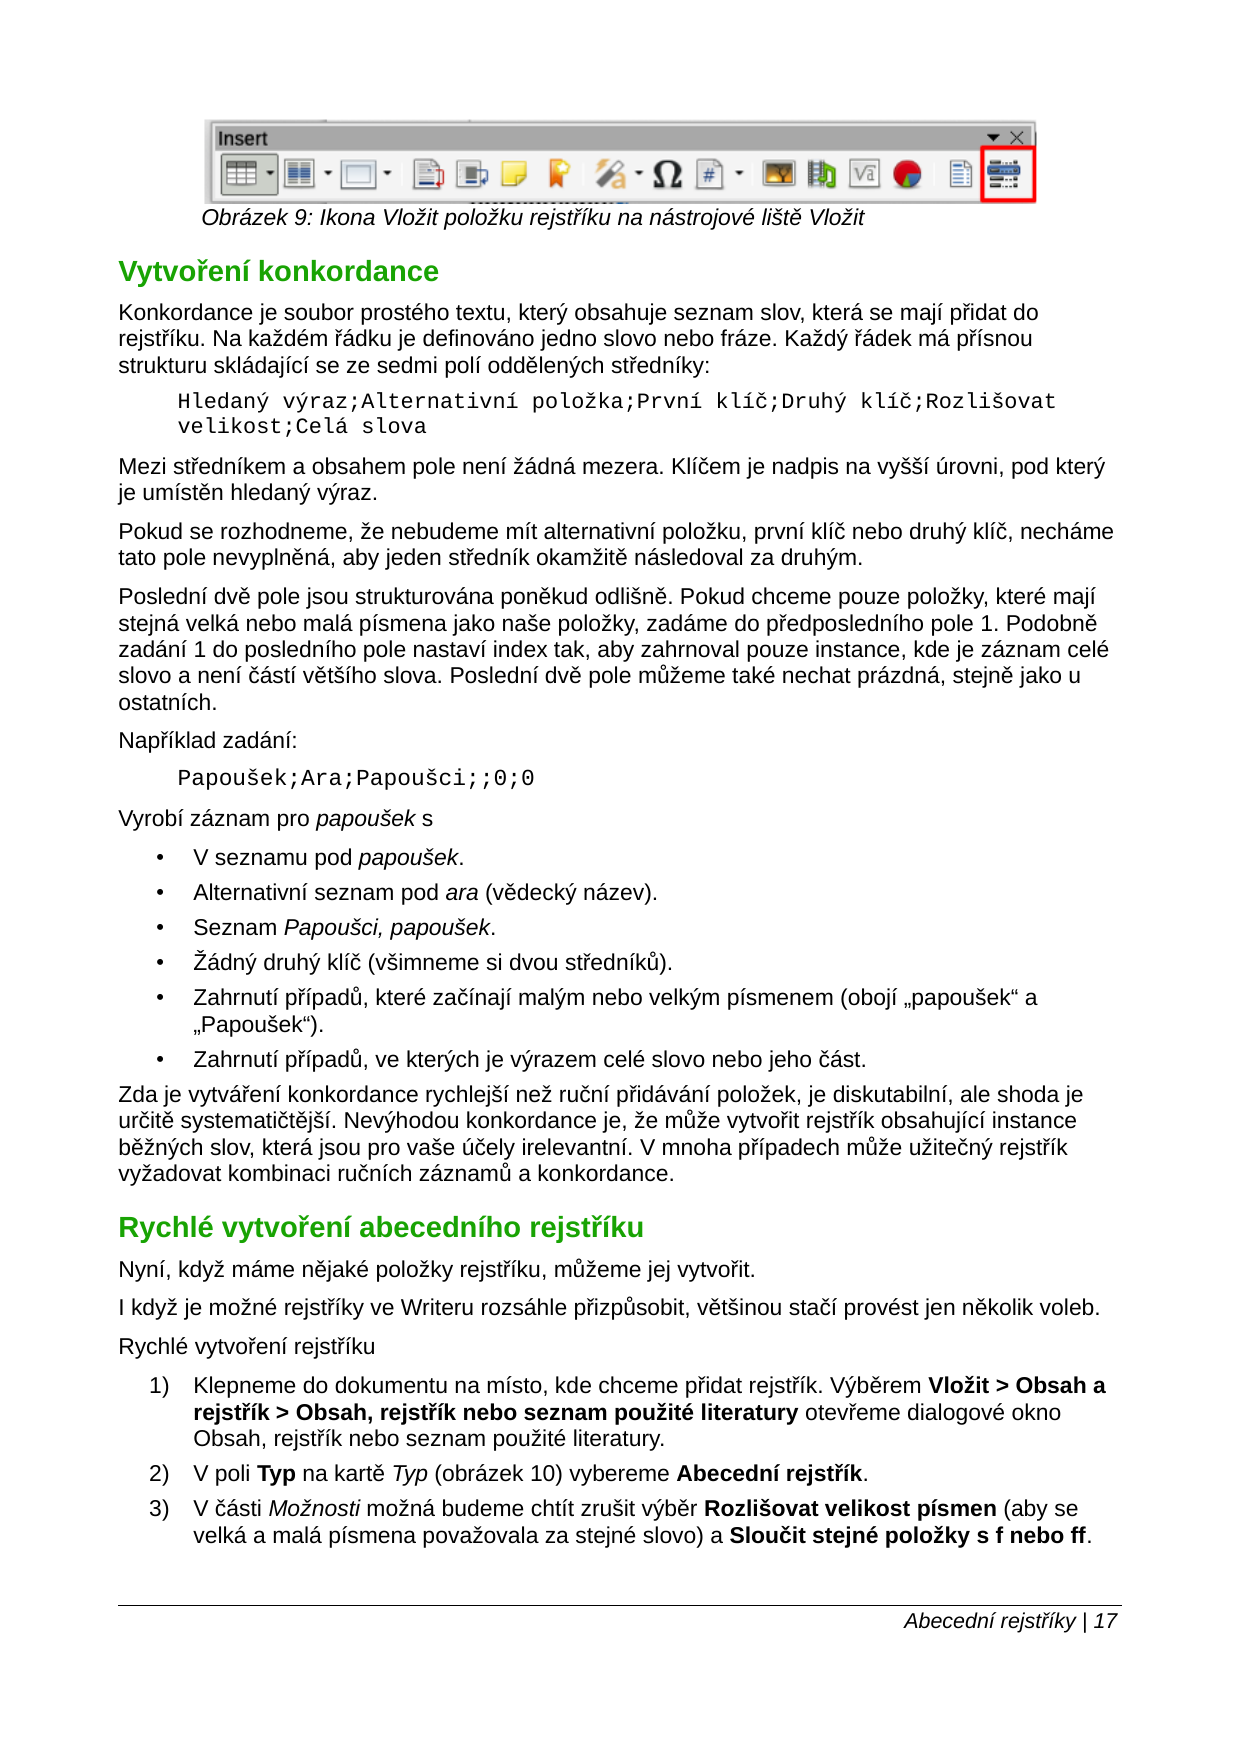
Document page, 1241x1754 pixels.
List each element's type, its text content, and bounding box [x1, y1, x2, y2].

subtitle Rychlé vytvoření abecedního rejstříku [118, 1210, 1122, 1244]
text Poslední dvě pole jsou strukturována poněkud odlišně. Pokud chceme pouze položky, které mají stejná velká nebo malá písmena jako naše položky, zadáme do předposledního pole 1. Podobně zadání 1 do posledního pole nastaví index tak, aby zahrnoval pouze instance, kde je záznam celé slovo a není částí většího slova. Poslední dvě pole můžeme také nechat prázdná, stejně jako u ostatních. [118, 583, 1122, 715]
list Žádný druhý klíč (všimneme si dvou středníků). [156, 949, 1122, 976]
list Rychlé vytvoření rejstříku [118, 1333, 1122, 1359]
list Zahrnutí případů, které začínají malým nebo velkým písmenem (obojí „papoušek“ a „Papoušek“). [156, 984, 1122, 1037]
list Zahrnutí případů, ve kterých je výrazem celé slovo nebo jeho část. [156, 1046, 1122, 1072]
text Pokud se rozhodneme, že nebudeme mít alternativní položku, první klíč nebo druhý klíč, necháme tato pole nevyplněná, aby jeden středník okamžitě následoval za druhým. [118, 518, 1122, 571]
text Vyrobí záznam pro papoušek s [118, 805, 1122, 831]
list Seznam Papoušci, papoušek. [156, 914, 1122, 940]
text Mezi středníkem a obsahem pole není žádná mezera. Klíčem je nadpis na vyšší úrovni, pod který je umístěn hledaný výraz. [118, 453, 1122, 505]
text Zda je vytváření konkordance rychlejší než ruční přidávání položek, je diskutabilní, ale shoda je určitě systematičtější. Nevýhodou konkordance je, že může vytvořit rejstřík obsahující instance běžných slov, která jsou pro vaše účely irelevantní. V mnoha případech může užitečný rejstřík vyžadovat kombinaci ručních záznamů a konkordance. [118, 1081, 1122, 1187]
picture [203, 118, 1037, 204]
list Alternativní seznam pod ara (vědecký název). [156, 879, 1122, 905]
text Obrázek 9: Ikona Vložit položku rejstříku na nástrojové liště Vložit [201, 118, 1039, 230]
text Konkordance je soubor prostého textu, který obsahuje seznam slov, která se mají přidat do rejstříku. Na každém řádku je definováno jedno slovo nebo fráze. Každý řádek má přísnou strukturu skládající se ze sedmi polí oddělených středníky: [118, 299, 1122, 378]
text Nyní, když máme nějaké položky rejstříku, můžeme jej vytvořit. [118, 1256, 1122, 1282]
list V poli Typ na kartě Typ (obrázek 10) vybereme Abecední rejstřík. [169, 1460, 1122, 1486]
text Hledaný výraz;Alternativní položka;První klíč;Druhý klíč;Rozlišovat velikost;Celá slova [177, 391, 1122, 440]
list V části Možnosti možná budeme chtít zrušit výběr Rozlišovat velikost písmen (aby se velká a malá písmena považovala za stejné slovo) a Sloučit stejné položky s f nebo ff. [169, 1495, 1122, 1548]
text I když je možné rejstříky ve Writeru rozsáhle přizpůsobit, většinou stačí provést jen několik voleb. [118, 1294, 1122, 1321]
subtitle Vytvoření konkordance [118, 254, 1122, 287]
text Například zadání: [118, 727, 1122, 754]
text Papoušek;Ara;Papoušci;;0;0 [177, 766, 1122, 792]
list V seznamu pod papoušek. [156, 843, 1122, 870]
list Klepneme do dokumentu na místo, kde chceme přidat rejstřík. Výběrem Vložit > Obsah a rejstřík > Obsah, rejstřík nebo seznam použité literatury otevřeme dialogové okno Obsah, rejstřík nebo seznam použité literatury. [169, 1372, 1122, 1451]
